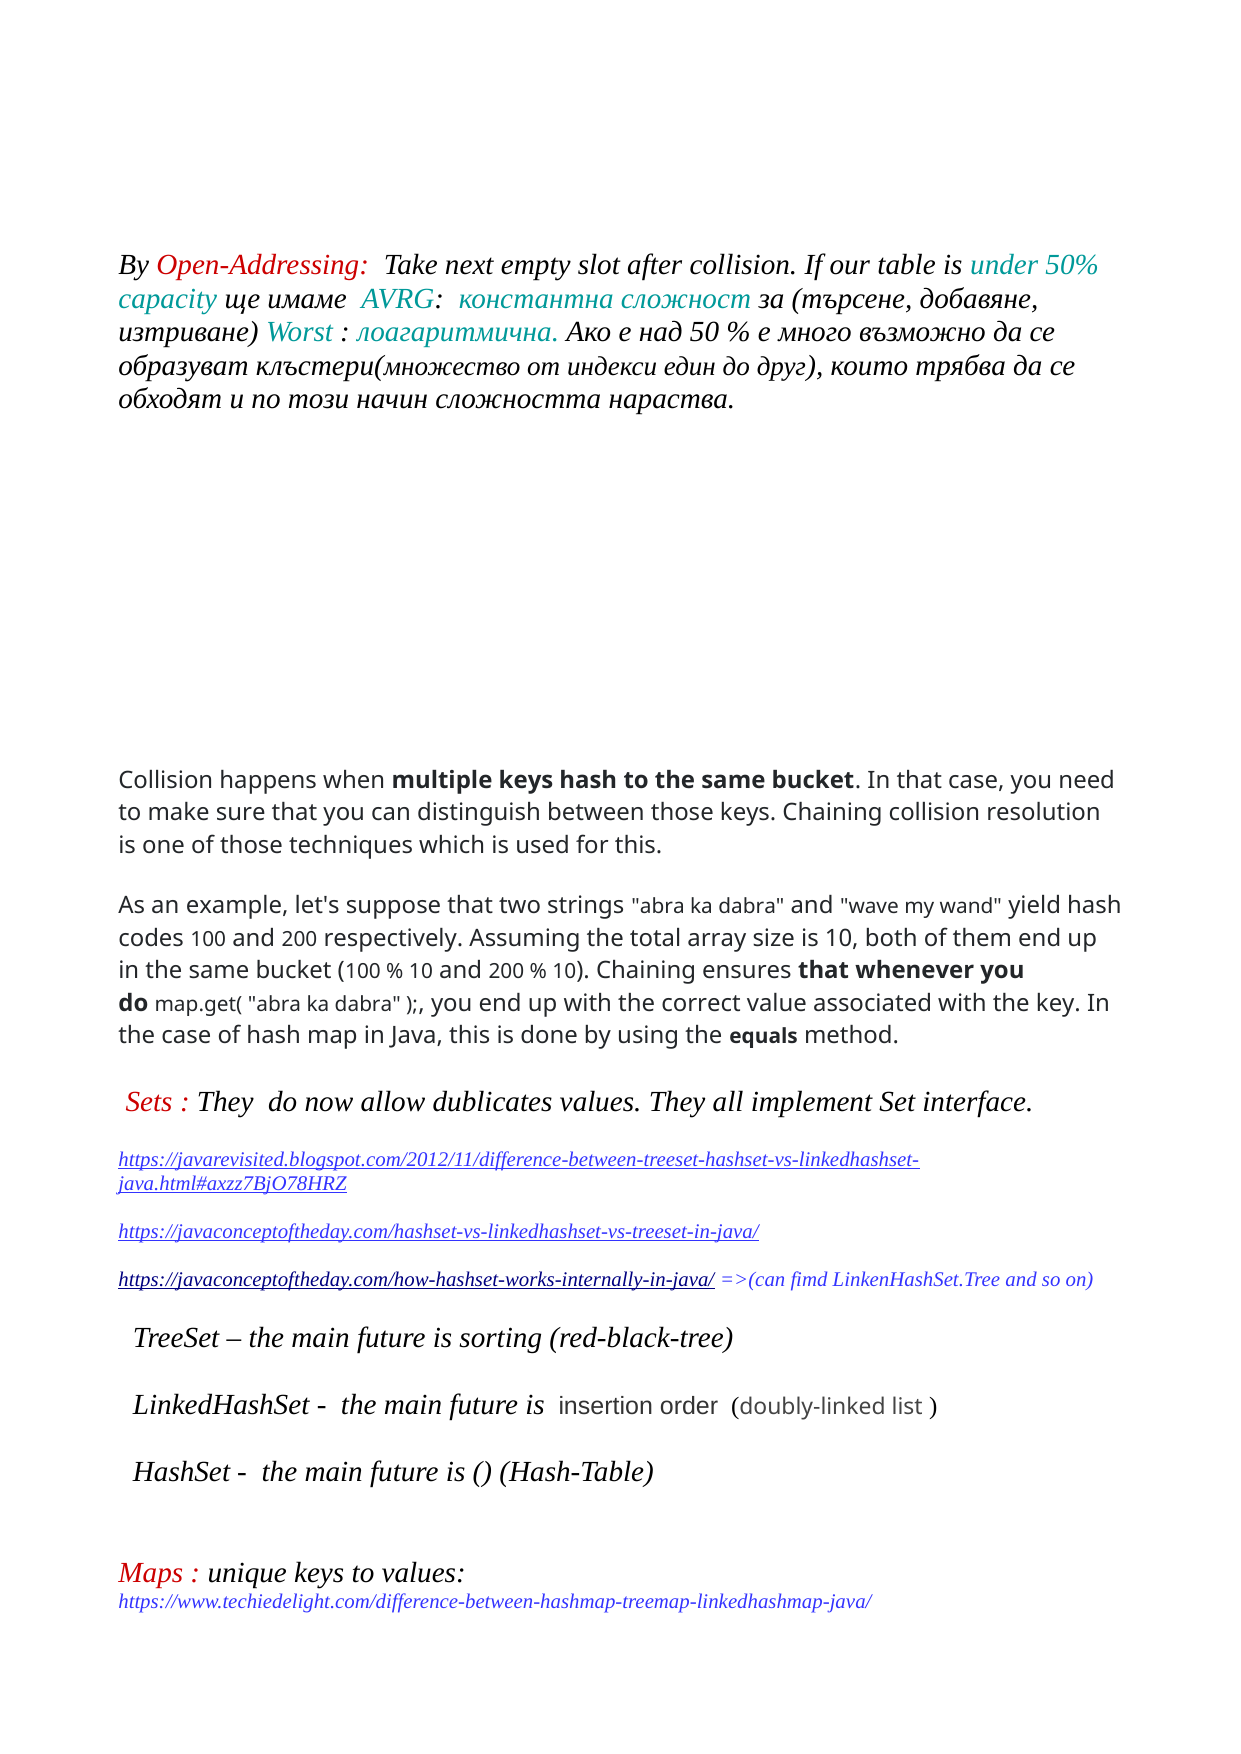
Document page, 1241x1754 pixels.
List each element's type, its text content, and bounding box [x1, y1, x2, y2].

text By Open-Addressing: Take next empty slot after collision. If our table is under 50% capacity ще имаме AVRG: константна сложност за (търсене, добавяне, изтриване) Worst : лоагаритмична. Ако е над 50 % е много възможно да се образуват клъстери(множество от индекси един до друг), които трябва да се обходят и по този начин сложността нараства. [118, 247, 1122, 415]
text LinkedHashSet - the main future is insertion order (doubly-linked list ) [118, 1387, 1122, 1421]
text https://javarevisited.blogspot.com/2012/11/difference-between-treeset-hashset-vs-linkedhashset-java.html#axzz7BjO78HRZ [118, 1147, 1122, 1195]
text https://www.techiedelight.com/difference-between-hashmap-treemap-linkedhashmap-java/ [118, 1589, 1122, 1613]
text Maps : unique keys to values: [118, 1555, 1122, 1589]
text Collision happens when multiple keys hash to the same bucket. In that case, you need to make sure that you can distinguish between those keys. Chaining collision resolution is one of those techniques which is used for this. [118, 763, 1122, 860]
text HashSet - the main future is () (Hash-Table) [118, 1454, 1122, 1488]
text https://javaconceptoftheday.com/how-hashset-works-internally-in-java/ =>(can fimd LinkenHashSet.Tree and so on) [118, 1267, 1122, 1291]
text https://javaconceptoftheday.com/hashset-vs-linkedhashset-vs-treeset-in-java/ [118, 1219, 1122, 1243]
text TreeSet – the main future is sorting (red-black-tree) [118, 1320, 1122, 1353]
text Sets : They do now allow dublicates values. They all implement Set interface. [118, 1084, 1122, 1118]
text As an example, let's suppose that two strings "abra ka dabra" and "wave my wand" yield hash codes 100 and 200 respectively. Assuming the total array size is 10, both of them end up in the same bucket (100 % 10 and 200 % 10). Chaining ensures that whenever you do map.get( "abra ka dabra" );, you end up with the correct value associated with the key. In the case of hash map in Java, this is done by using the equals method. [118, 888, 1122, 1051]
